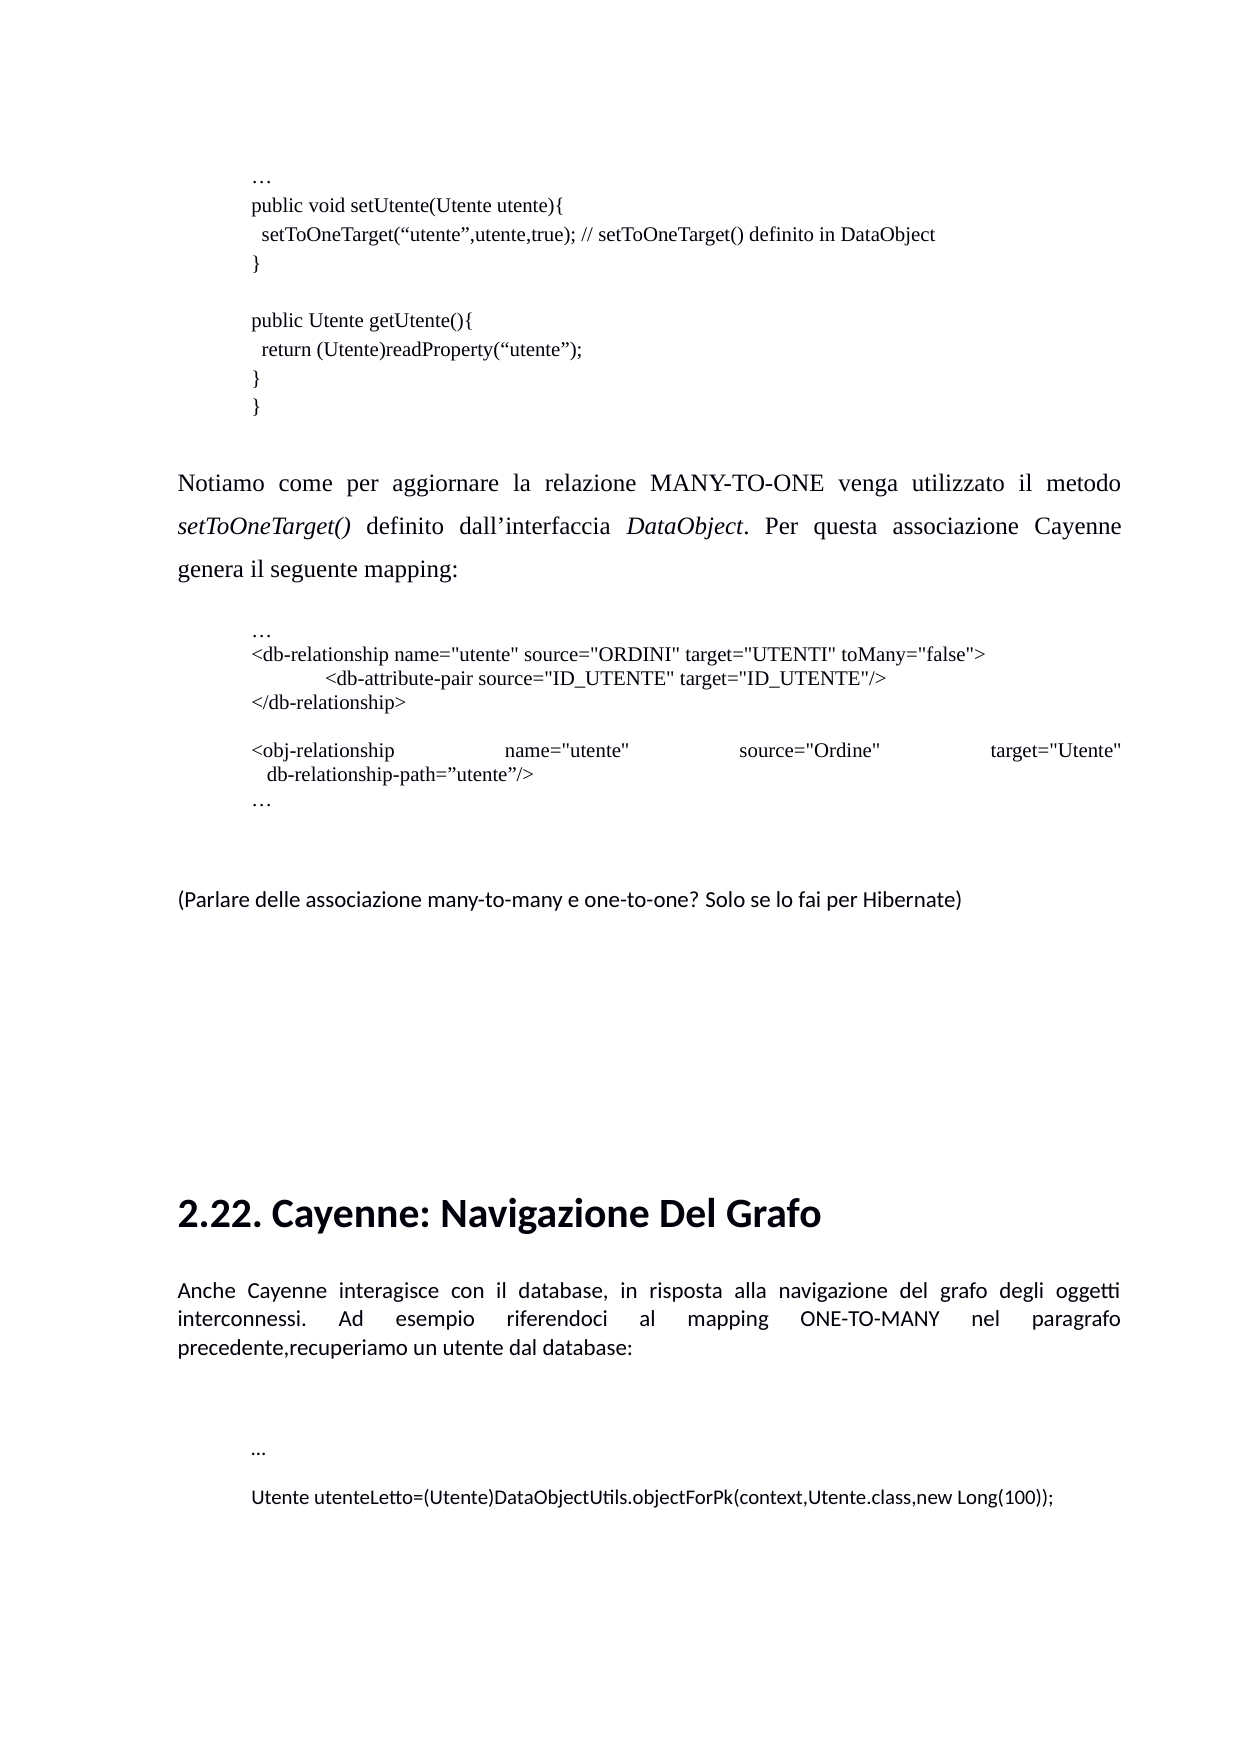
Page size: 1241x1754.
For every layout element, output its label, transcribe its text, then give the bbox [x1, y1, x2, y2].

text <obj-relationship name="utente" source="Ordine" target="Utente" db-relationship-path=”utente”/> [251, 738, 1122, 786]
text (Parlare delle associazione many-to-many e one-to-one? Solo se lo fai per Hibernate) [177, 884, 1122, 913]
text } [251, 389, 1122, 418]
text public Utente getUtente(){ [251, 303, 1122, 332]
text … [251, 1432, 1122, 1460]
text <db-attribute-pair source="ID_UTENTE" target="ID_UTENTE"/> [251, 666, 1122, 690]
text } [251, 361, 1122, 389]
text Notiamo come per aggiornare la relazione MANY-TO-ONE venga utilizzato il metodo setToOneTarget() definito dall’interfaccia DataObject. Per questa associazione Cayenne genera il seguente mapping: [177, 468, 1122, 583]
text setToOneTarget(“utente”,utente,true); // setToOneTarget() definito in DataObject [251, 217, 1122, 246]
text <db-relationship name="utente" source="ORDINI" target="UTENTI" toMany="false"> [251, 642, 1122, 666]
text Utente utenteLetto=(Utente)DataObjectUtils.objectForPk(context,Utente.class,new Long(100)); [251, 1481, 1122, 1510]
text … [251, 618, 1122, 642]
text } [251, 246, 1122, 274]
text Anche Cayenne interagisce con il database, in risposta alla navigazione del grafo degli oggetti interconnessi. Ad esempio riferendoci al mapping ONE-TO-MANY nel paragrafo precedente,recuperiamo un utente dal database: [177, 1275, 1122, 1361]
text </db-relationship> [251, 690, 1122, 714]
text public void setUtente(Utente utente){ [251, 188, 1122, 217]
subtitle Cayenne: Navigazione Del Grafo [177, 1187, 1122, 1237]
text … [251, 159, 1122, 188]
text … [251, 786, 1122, 811]
text return (Utente)readProperty(“utente”); [251, 332, 1122, 361]
